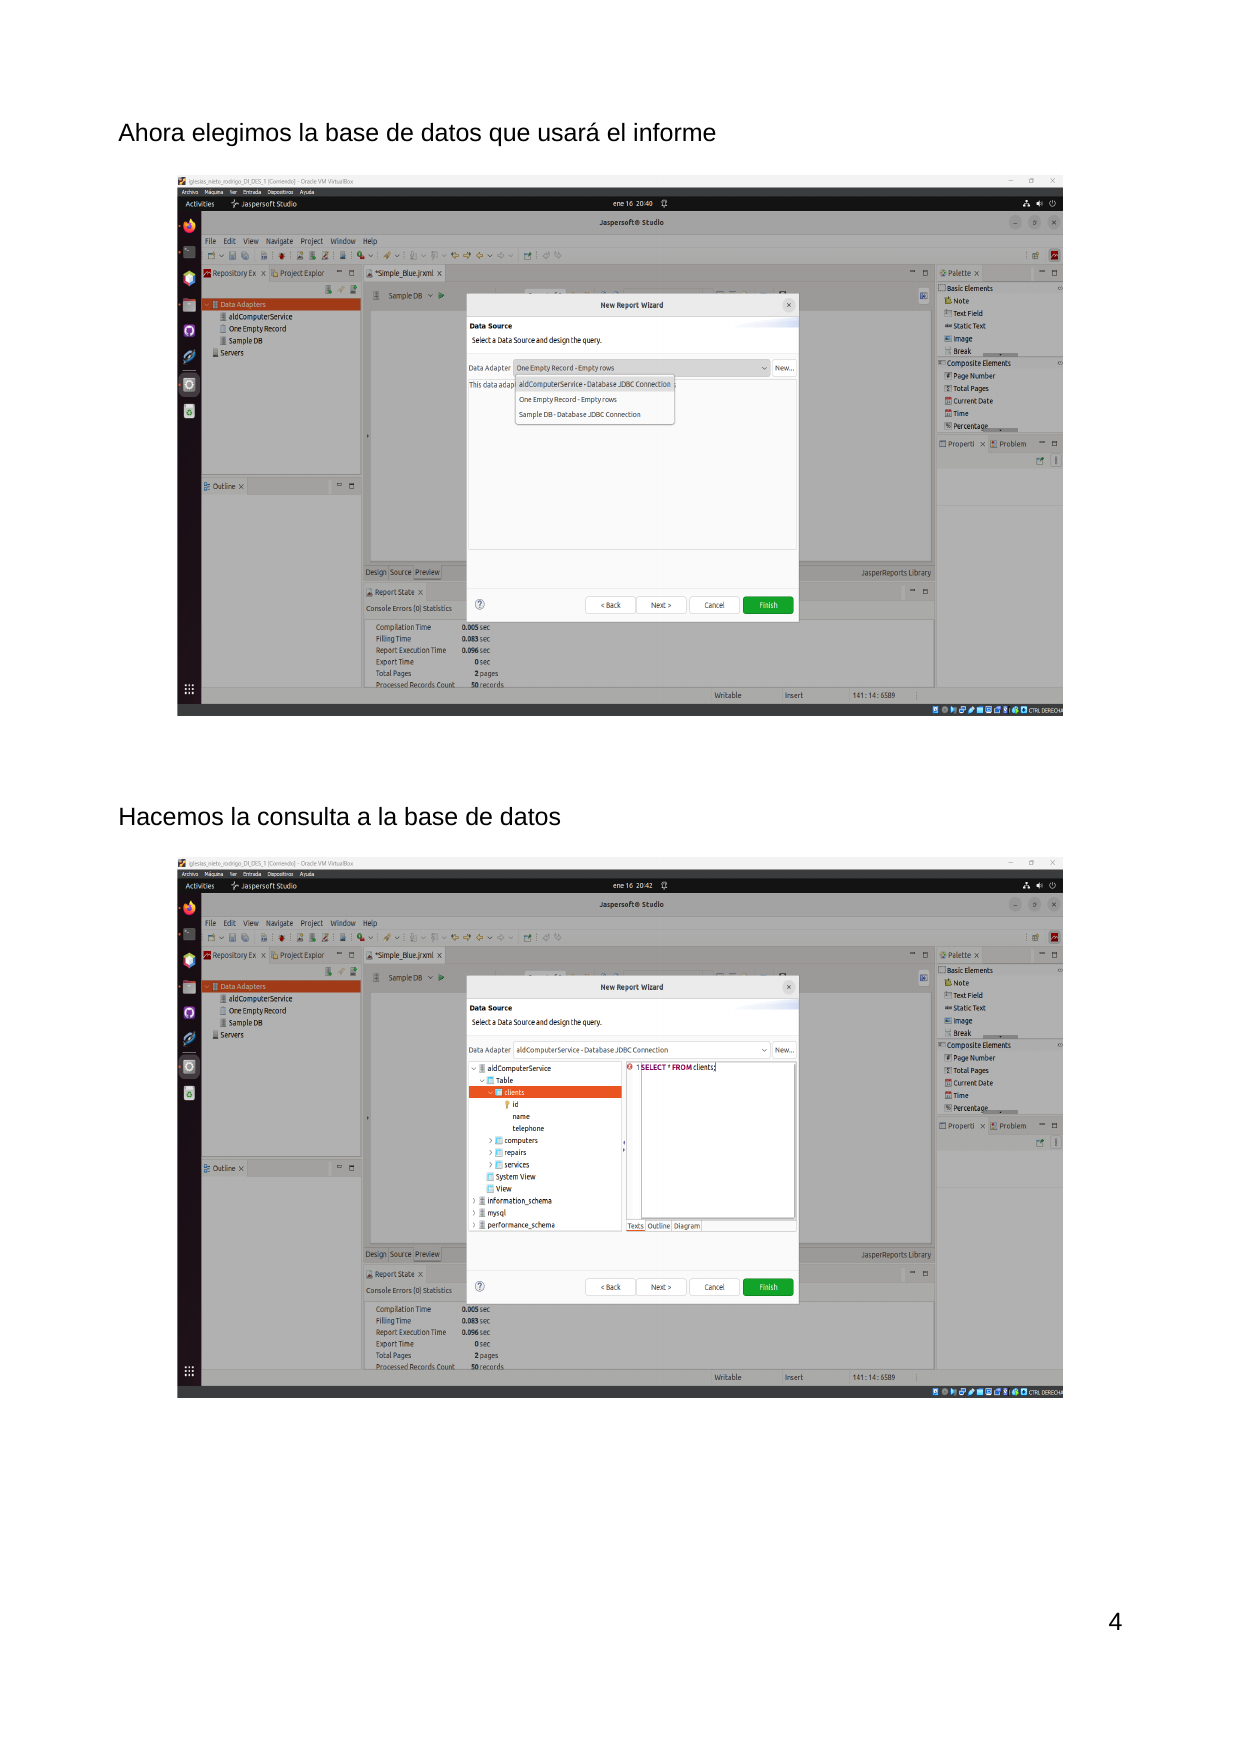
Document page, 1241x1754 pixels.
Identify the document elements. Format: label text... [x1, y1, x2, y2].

picture [177, 175, 1063, 716]
text Hacemos la consulta a la base de datos [118, 802, 1122, 831]
picture [177, 857, 1063, 1398]
text Ahora elegimos la base de datos que usará el informe [118, 118, 1122, 147]
